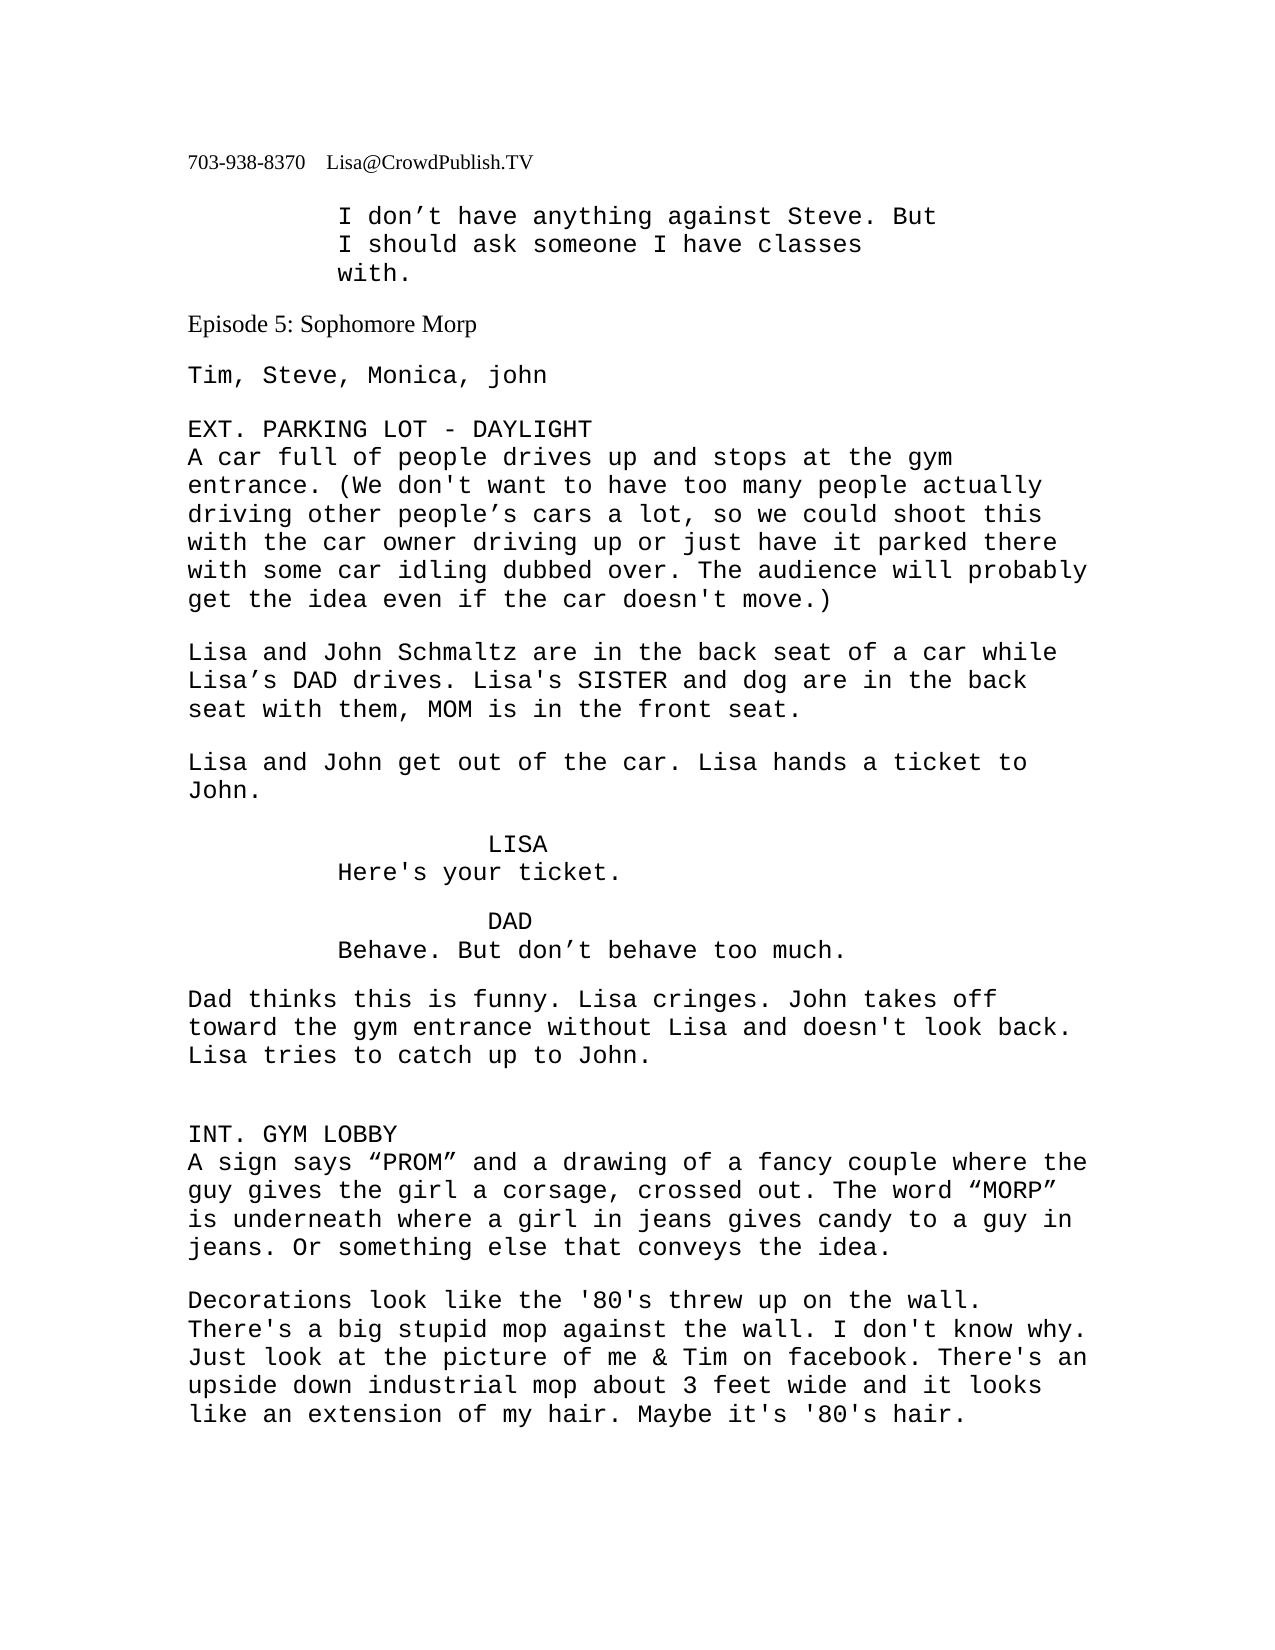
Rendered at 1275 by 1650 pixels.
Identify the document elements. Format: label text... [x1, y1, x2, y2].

text DAD [187, 909, 1087, 937]
text A sign says “PROM” and a drawing of a fancy couple where the guy gives the girl a corsage, crossed out. The word “MORP” is underneath where a girl in jeans gives candy to a guy in jeans. Or something else that conveys the idea. [187, 1150, 1087, 1263]
subtitle INT. GYM LOBBY [187, 1121, 1087, 1150]
text LISA [187, 831, 1087, 860]
text Behave. But don’t behave too much. [337, 937, 937, 966]
text Here's your ticket. [337, 860, 937, 888]
text A car full of people drives up and stops at the gym entrance. (We don't want to have too many people actually driving other people’s cars a lot, so we could shoot this with the car owner driving up or just have it parked there with some car idling dubbed over. The audience will probably get the idea even if the car doesn't move.) [187, 445, 1087, 615]
text Lisa and John Schmaltz are in the back seat of a car while Lisa’s DAD drives. Lisa's SISTER and dog are in the back seat with them, MOM is in the front seat. [187, 640, 1087, 725]
subtitle Tim, Steve, Monica, john [187, 363, 1087, 391]
text I don’t have anything against Steve. But I should ask someone I have classes with. [337, 203, 937, 288]
text Decorations look like the '80's threw up on the wall. There's a big stupid mop against the wall. I don't know why. Just look at the picture of me & Tim on facebook. There's an upside down industrial mop about 3 feet wide and it looks like an extension of my hair. Maybe it's '80's hair. [187, 1288, 1087, 1430]
subtitle Episode 5: Sophomore Morp [187, 309, 1087, 338]
subtitle EXT. PARKING LOT - DAYLIGHT [187, 416, 1087, 445]
text Lisa and John get out of the car. Lisa hands a ticket to John. [187, 750, 1087, 806]
text Dad thinks this is funny. Lisa cringes. John takes off toward the gym entrance without Lisa and doesn't look back. Lisa tries to catch up to John. [187, 986, 1087, 1071]
